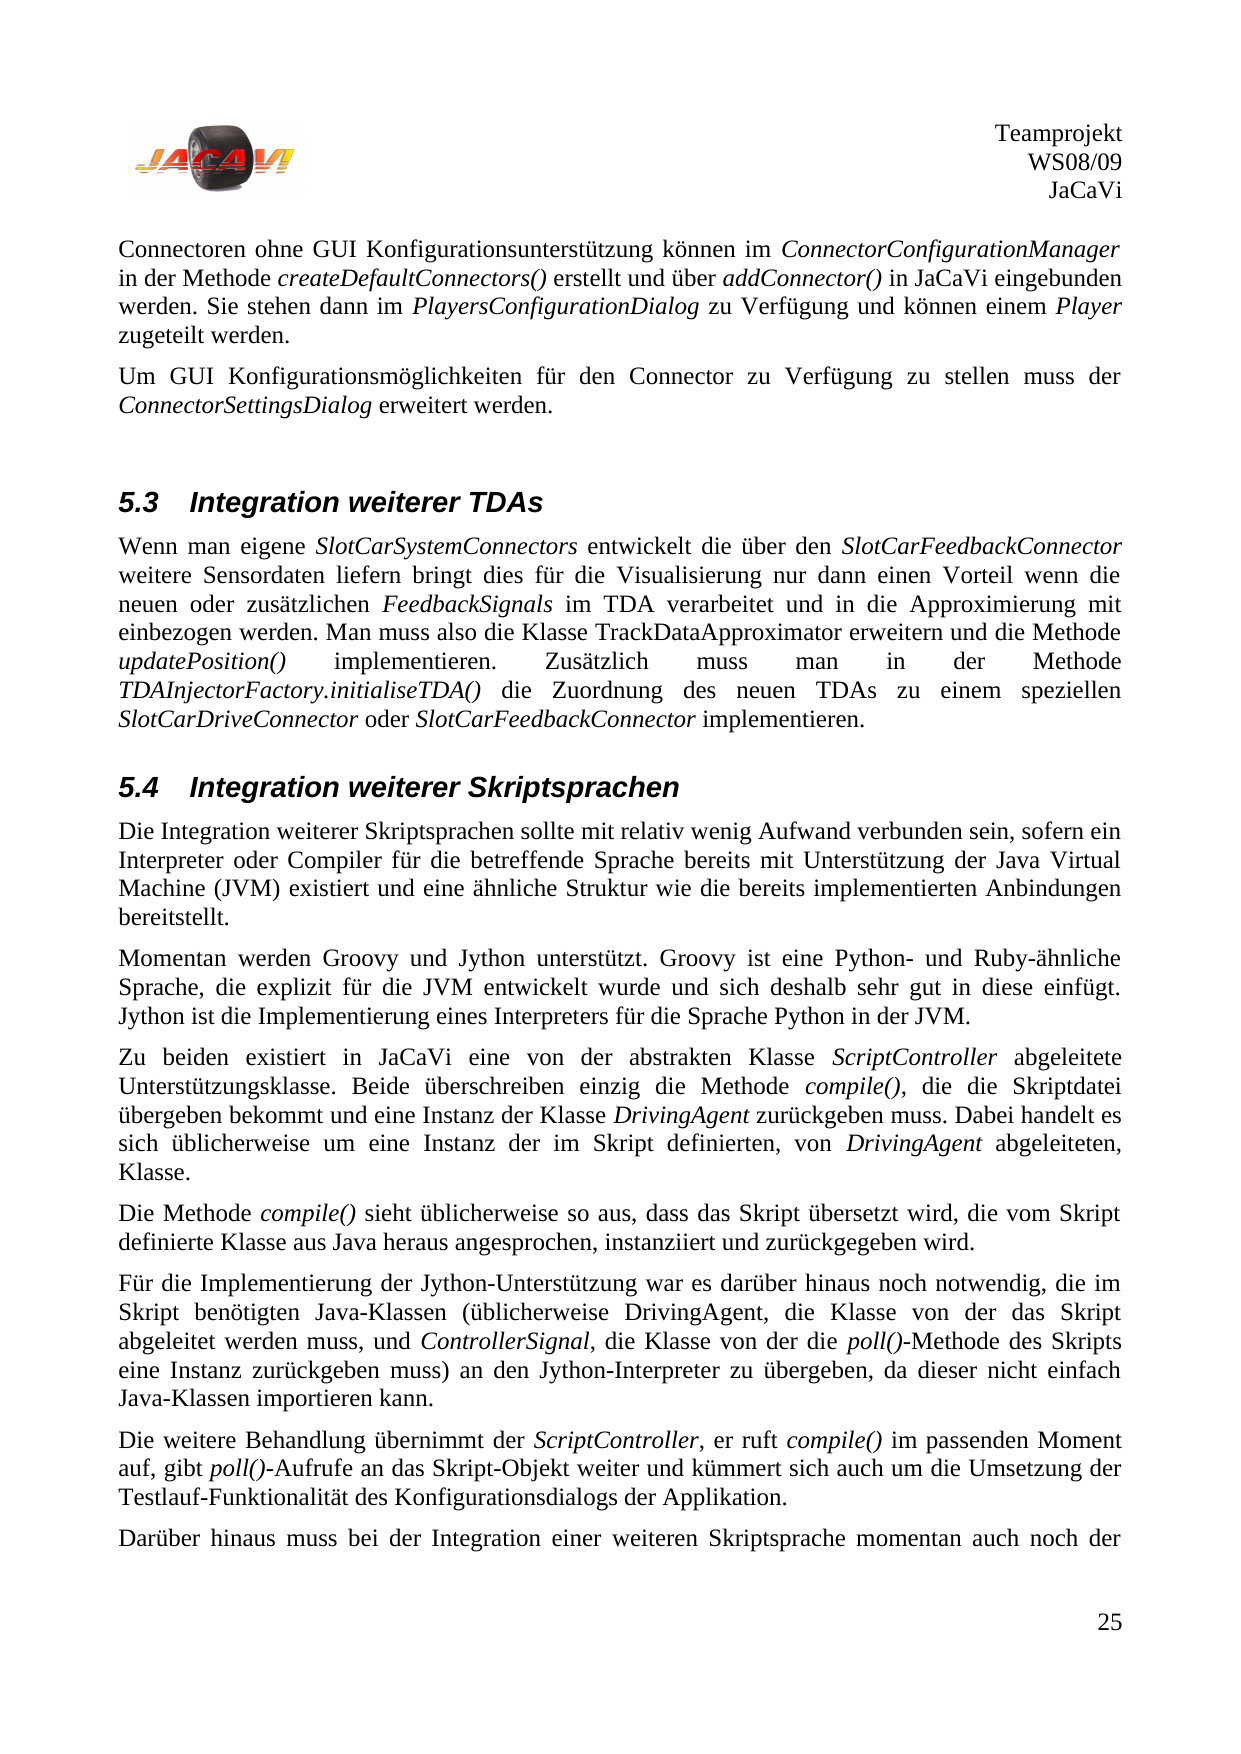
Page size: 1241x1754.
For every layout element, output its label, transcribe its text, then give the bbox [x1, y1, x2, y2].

text Um GUI Konfigurationsmöglichkeiten für den Connector zu Verfügung zu stellen muss der ConnectorSettingsDialog erweitert werden. [118, 361, 1122, 419]
text Die weitere Behandlung übernimmt der ScriptController, er ruft compile() im passenden Moment auf, gibt poll()-Aufrufe an das Skript-Objekt weiter und kümmert sich auch um die Umsetzung der Testlauf-Funktionalität des Konfigurationsdialogs der Applikation. [118, 1425, 1122, 1511]
subtitle Integration weiterer TDAs [118, 485, 1122, 519]
text Wenn man eigene SlotCarSystemConnectors entwickelt die über den SlotCarFeedbackConnector weitere Sensordaten liefern bringt dies für die Visualisierung nur dann einen Vorteil wenn die neuen oder zusätzlichen FeedbackSignals im TDA verarbeitet und in die Approximierung mit einbezogen werden. Man muss also die Klasse TrackDataApproximator erweitern und die Methode updatePosition() implementieren. Zusätzlich muss man in der Methode TDAInjectorFactory.initialiseTDA() die Zuordnung des neuen TDAs zu einem speziellen SlotCarDriveConnector oder SlotCarFeedbackConnector implementieren. [118, 531, 1122, 732]
picture [128, 120, 307, 195]
text Die Methode compile() sieht üblicherweise so aus, dass das Skript übersetzt wird, die vom Skript definierte Klasse aus Java heraus angesprochen, instanziiert und zurückgegeben wird. [118, 1198, 1122, 1256]
subtitle Integration weiterer Skriptsprachen [118, 770, 1122, 803]
text Zu beiden existiert in JaCaVi eine von der abstrakten Klasse ScriptController abgeleitete Unterstützungsklasse. Beide überschreiben einzig die Methode compile(), die die Skriptdatei übergeben bekommt und eine Instanz der Klasse DrivingAgent zurückgeben muss. Dabei handelt es sich üblicherweise um eine Instanz der im Skript definierten, von DrivingAgent abgeleiteten, Klasse. [118, 1042, 1122, 1186]
text Connectoren ohne GUI Konfigurationsunterstützung können im ConnectorConfigurationManager in der Methode createDefaultConnectors() erstellt und über addConnector() in JaCaVi eingebunden werden. Sie stehen dann im PlayersConfigurationDialog zu Verfügung und können einem Player zugeteilt werden. [118, 234, 1122, 349]
text Momentan werden Groovy und Jython unterstützt. Groovy ist eine Python- und Ruby-ähnliche Sprache, die explizit für die JVM entwickelt wurde und sich deshalb sehr gut in diese einfügt. Jython ist die Implementierung eines Interpreters für die Sprache Python in der JVM. [118, 943, 1122, 1030]
text Die Integration weiterer Skriptsprachen sollte mit relativ wenig Aufwand verbunden sein, sofern ein Interpreter oder Compiler für die betreffende Sprache bereits mit Unterstützung der Java Virtual Machine (JVM) existiert und eine ähnliche Struktur wie die bereits implementierten Anbindungen bereitstellt. [118, 816, 1122, 931]
text Darüber hinaus muss bei der Integration einer weiteren Skriptsprache momentan auch noch der [118, 1523, 1122, 1552]
text Für die Implementierung der Jython-Unterstützung war es darüber hinaus noch notwendig, die im Skript benötigten Java-Klassen (üblicherweise DrivingAgent, die Klasse von der das Skript abgeleitet werden muss, und ControllerSignal, die Klasse von der die poll()-Methode des Skripts eine Instanz zurückgeben muss) an den Jython-Interpreter zu übergeben, da dieser nicht einfach Java-Klassen importieren kann. [118, 1268, 1122, 1412]
